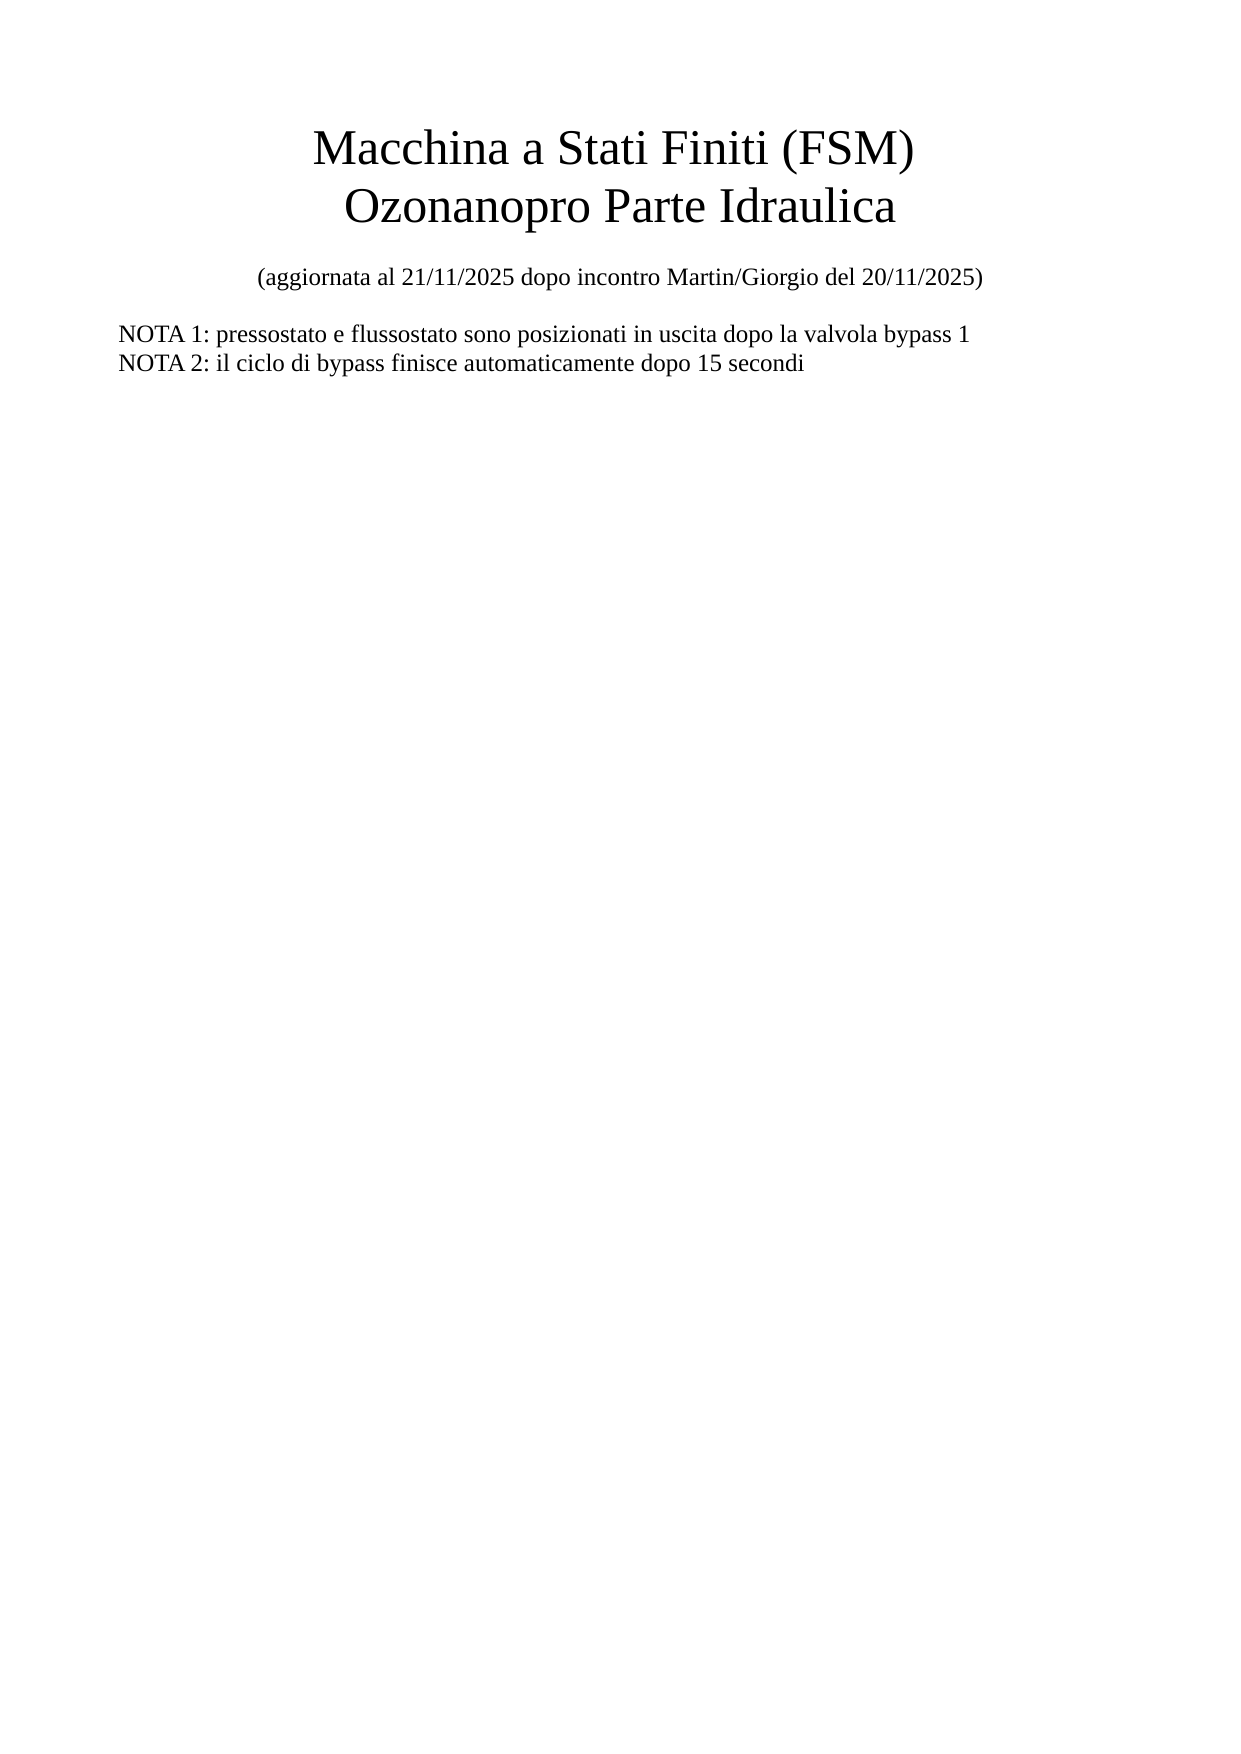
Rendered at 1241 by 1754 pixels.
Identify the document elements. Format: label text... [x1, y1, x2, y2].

text Macchina a Stati Finiti (FSM) [118, 118, 1122, 176]
text NOTA 1: pressostato e flussostato sono posizionati in uscita dopo la valvola bypass 1 [118, 319, 1122, 348]
text (aggiornata al 21/11/2025 dopo incontro Martin/Giorgio del 20/11/2025) [118, 262, 1122, 291]
text NOTA 2: il ciclo di bypass finisce automaticamente dopo 15 secondi [118, 348, 1122, 377]
text Ozonanopro Parte Idraulica [118, 176, 1122, 233]
